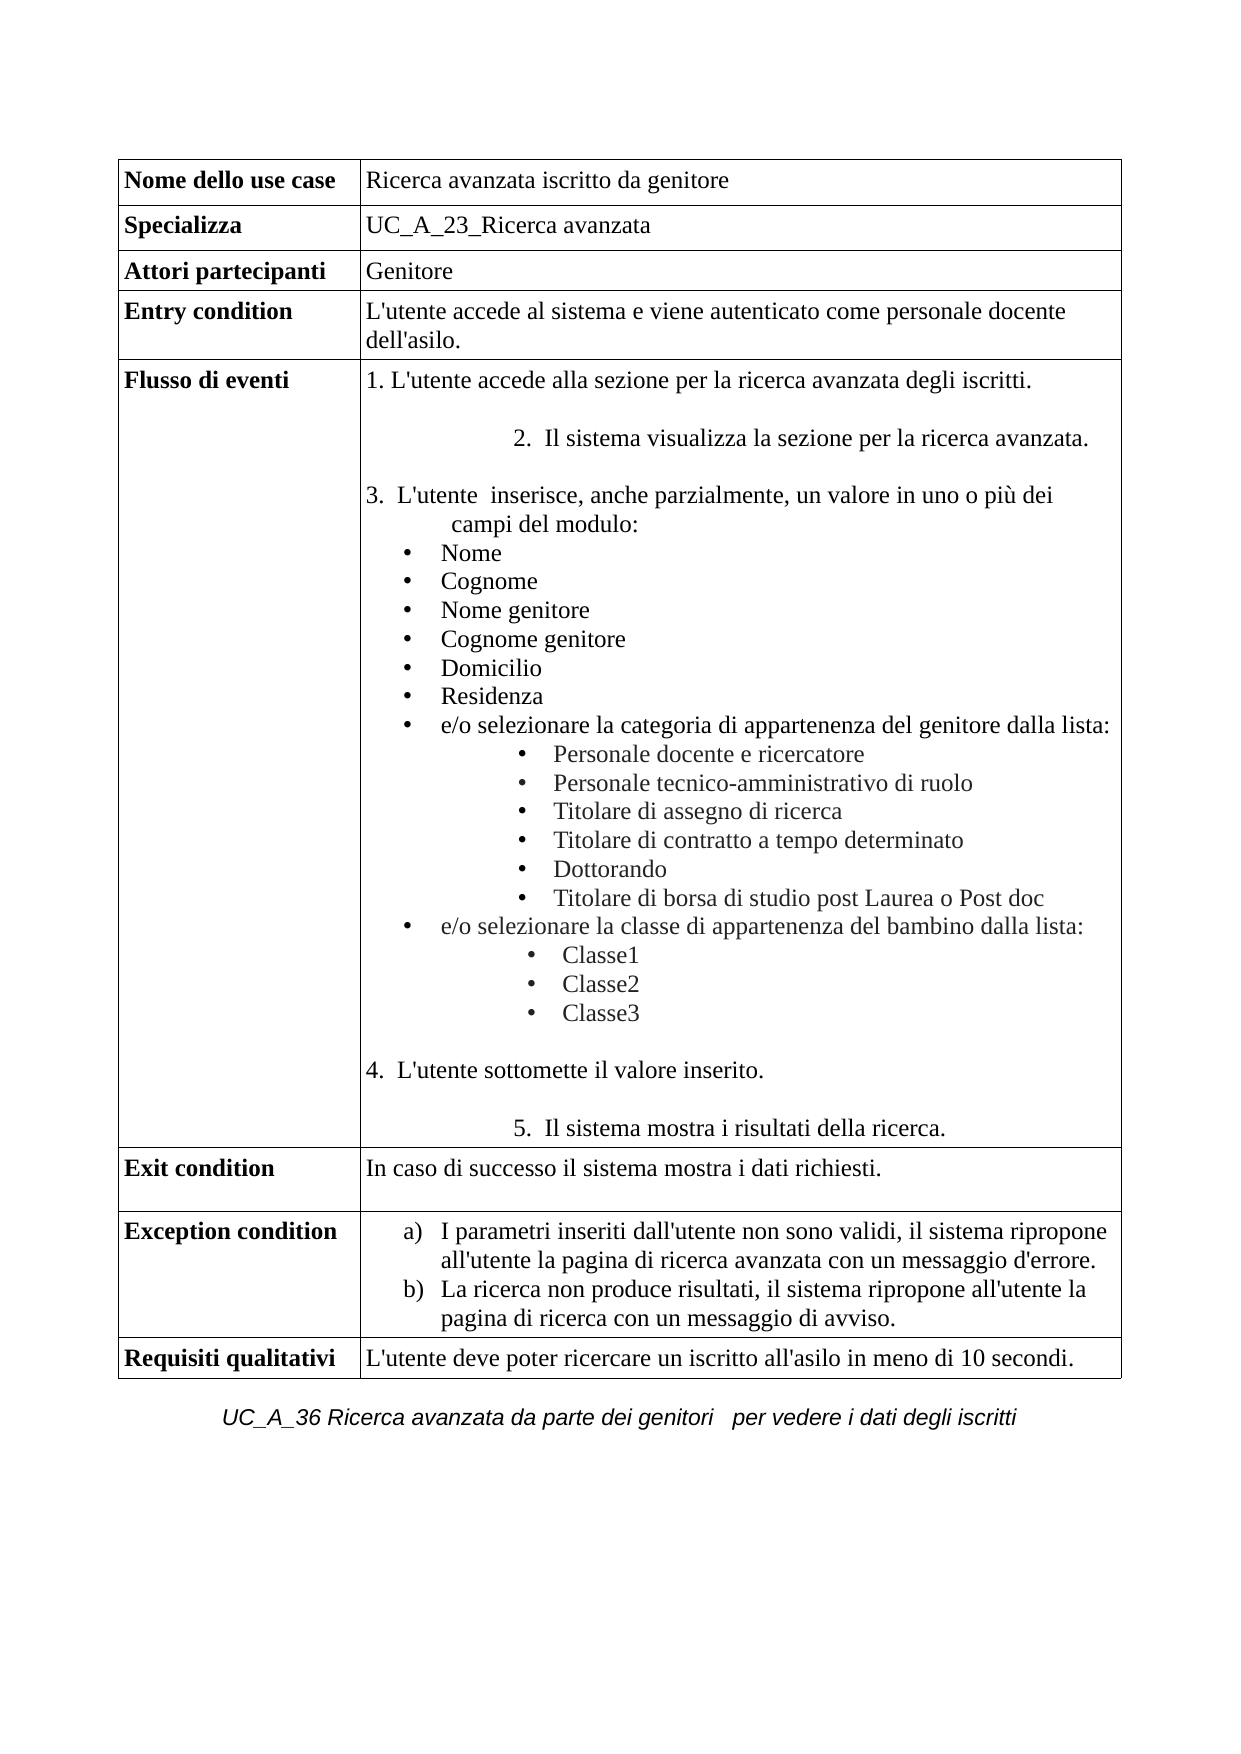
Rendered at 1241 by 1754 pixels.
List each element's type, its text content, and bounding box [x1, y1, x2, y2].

table_cell Entry condition [119, 291, 360, 359]
table_header Nome dello use case [119, 160, 360, 205]
table_cell L'utente accede alla sezione per la ricerca avanzata degli iscritti. Il sistema visualizza la sezione per la ricerca avanzata. L'utente inserisce, anche parzialmente, un valore in uno o più dei campi del modulo: Nome Cognome Nome genitore Cognome genitore Domicilio Residenza e/o selezionare la categoria di appartenenza del genitore dalla lista: Personale docente e ricercatore Personale tecnico-amministrativo di ruolo Titolare di assegno di ricerca Titolare di contratto a tempo determinato Dottorando Titolare di borsa di studio post Laurea o Post doc e/o selezionare la classe di appartenenza del bambino dalla lista: Classe1 Classe2 Classe3 L'utente sottomette il valore inserito. Il sistema mostra i risultati della ricerca. [361, 360, 1121, 1147]
table_cell Exception condition [119, 1212, 360, 1337]
table_cell L'utente deve poter ricercare un iscritto all'asilo in meno di 10 secondi. [361, 1338, 1121, 1377]
table_cell In caso di successo il sistema mostra i dati richiesti. [361, 1148, 1121, 1211]
table_cell L'utente accede al sistema e viene autenticato come personale docente dell'asilo. [361, 291, 1121, 359]
table_cell Genitore [361, 251, 1121, 290]
table_cell Flusso di eventi [119, 360, 360, 1147]
table_cell Specializza [119, 206, 360, 250]
table_cell I parametri inseriti dall'utente non sono validi, il sistema ripropone all'utente la pagina di ricerca avanzata con un messaggio d'errore. La ricerca non produce risultati, il sistema ripropone all'utente la pagina di ricerca con un messaggio di avviso. [361, 1212, 1121, 1337]
table_cell Attori partecipanti [119, 251, 360, 290]
table_cell Exit condition [119, 1148, 360, 1211]
text UC_A_36 Ricerca avanzata da parte dei genitori per vedere i dati degli iscritti [118, 1404, 1122, 1430]
table_cell UC_A_23_Ricerca avanzata [361, 206, 1121, 250]
table_cell Requisiti qualitativi [119, 1338, 360, 1377]
table_header Ricerca avanzata iscritto da genitore [361, 160, 1121, 205]
